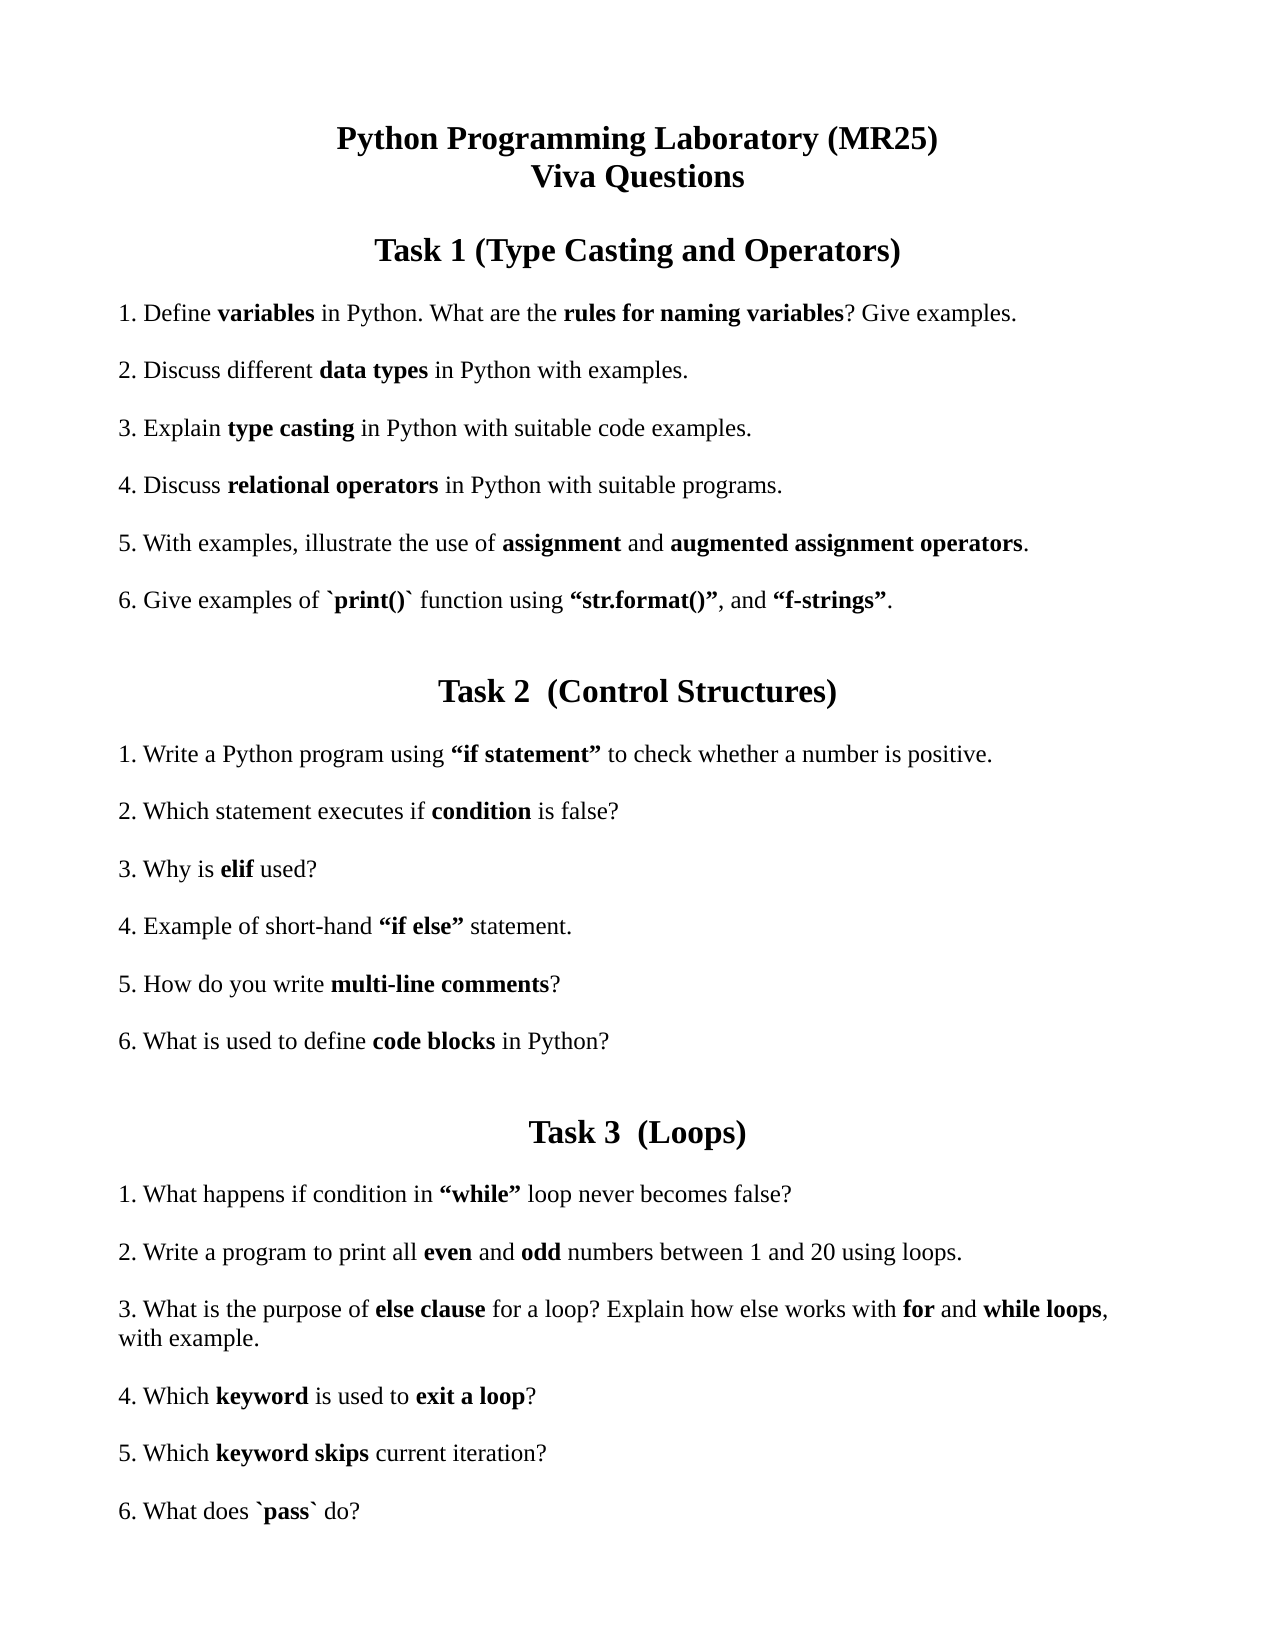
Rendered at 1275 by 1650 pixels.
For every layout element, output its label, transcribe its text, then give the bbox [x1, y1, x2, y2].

text 6. Give examples of `print()` function using “str.format()”, and “f-strings”. [118, 585, 1157, 614]
text 1. Define variables in Python. What are the rules for naming variables? Give examples. [118, 298, 1157, 327]
text 4. Discuss relational operators in Python with suitable programs. [118, 470, 1157, 499]
text 3. Explain type casting in Python with suitable code examples. [118, 413, 1157, 442]
text 2. Write a program to print all even and odd numbers between 1 and 20 using loops. [118, 1237, 1157, 1266]
text 1. What happens if condition in “while” loop never becomes false? [118, 1179, 1157, 1208]
text 5. With examples, illustrate the use of assignment and augmented assignment operators. [118, 528, 1157, 557]
text Task 1 (Type Casting and Operators) [118, 231, 1157, 269]
text 1. Write a Python program using “if statement” to check whether a number is positive. [118, 739, 1157, 767]
text 4. Which keyword is used to exit a loop? [118, 1381, 1157, 1409]
text 5. Which keyword skips current iteration? [118, 1438, 1157, 1467]
text 4. Example of short-hand “if else” statement. [118, 911, 1157, 940]
text 6. What does `pass` do? [118, 1496, 1157, 1524]
text 3. Why is elif used? [118, 854, 1157, 882]
text Task 3 (Loops) [118, 1112, 1157, 1151]
text Task 2 (Control Structures) [118, 672, 1157, 710]
text 2. Which statement executes if condition is false? [118, 796, 1157, 825]
text 6. What is used to define code blocks in Python? [118, 1026, 1157, 1055]
text 3. What is the purpose of else clause for a loop? Explain how else works with for and while loops, with example. [118, 1294, 1157, 1352]
text Python Programming Laboratory (MR25) [118, 118, 1157, 156]
text Viva Questions [118, 156, 1157, 195]
text 2. Discuss different data types in Python with examples. [118, 355, 1157, 384]
text 5. How do you write multi-line comments? [118, 969, 1157, 997]
